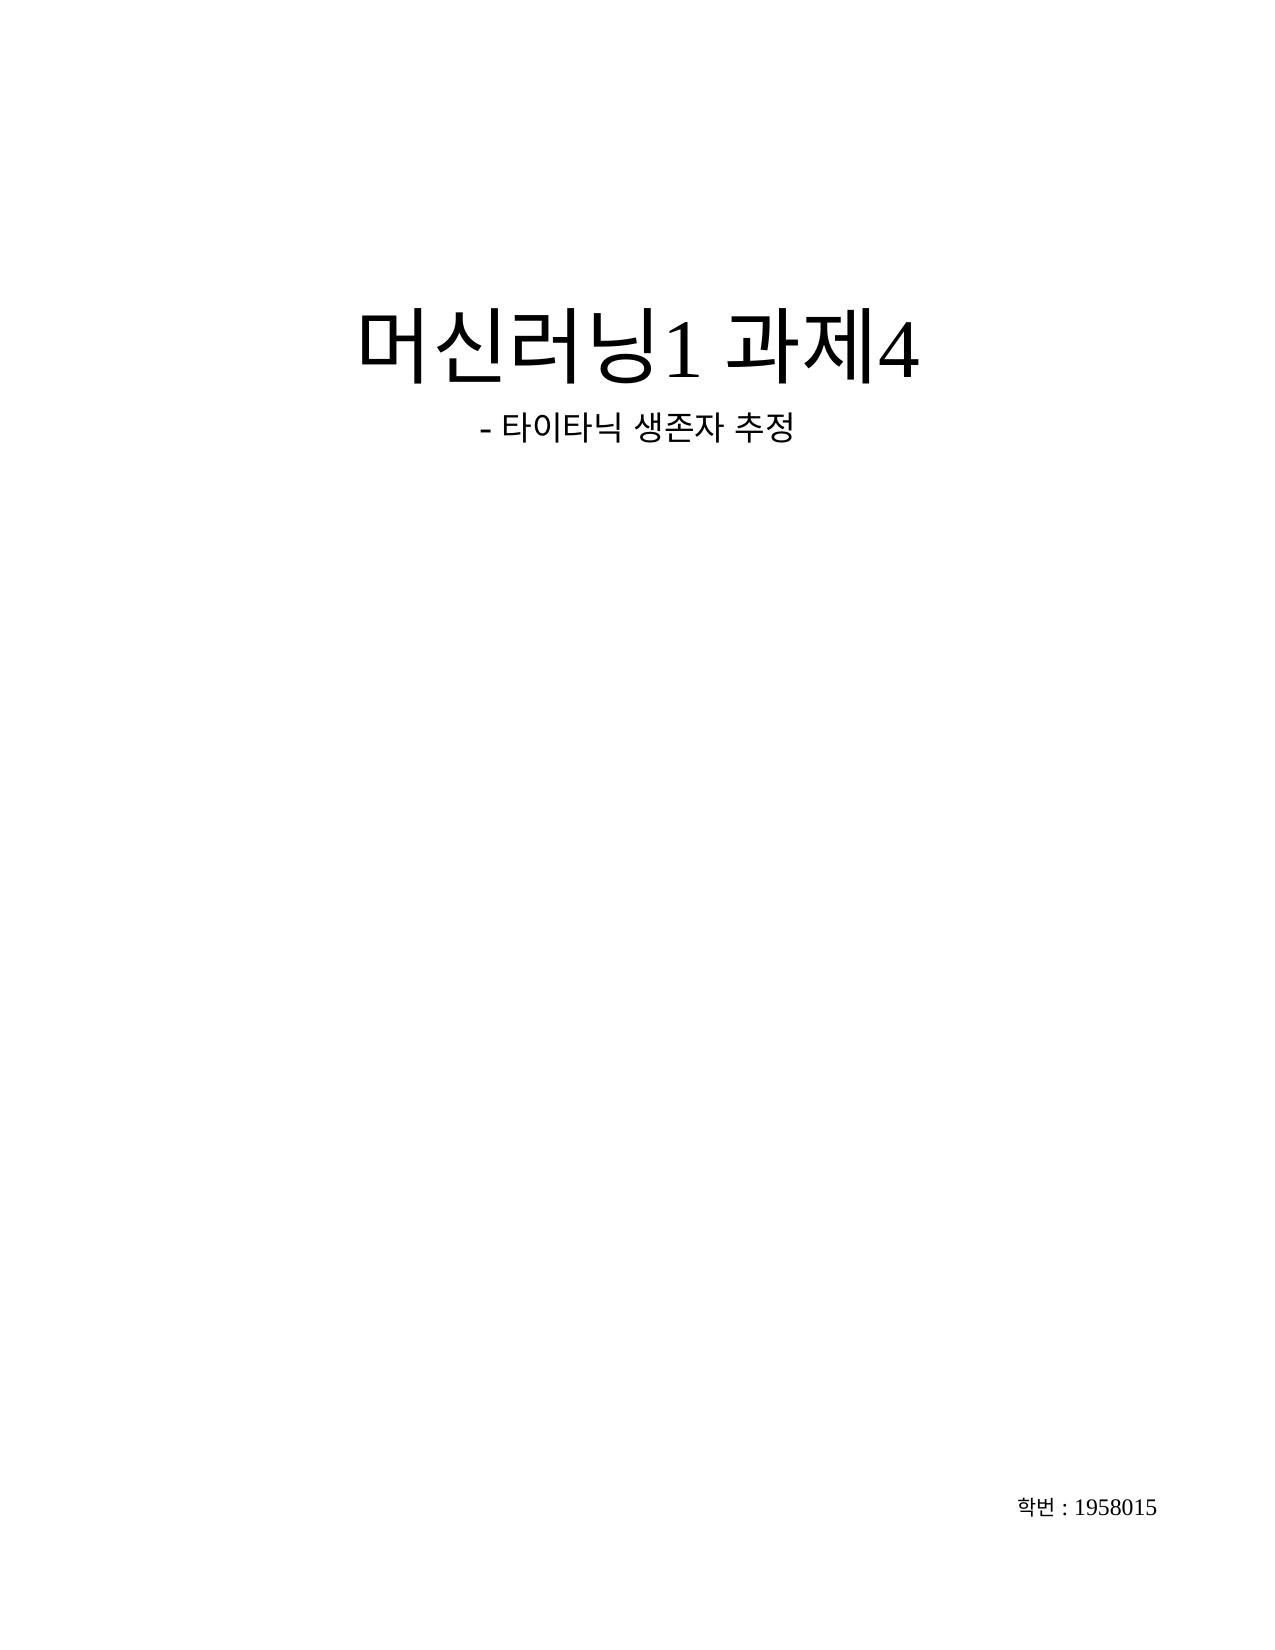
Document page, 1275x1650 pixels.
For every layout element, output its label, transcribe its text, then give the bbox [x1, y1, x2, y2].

text 머신러닝1 과제4 [118, 281, 1157, 402]
text 학번 : 1958015 [118, 1491, 1157, 1521]
text - 타이타닉 생존자 추정 [118, 402, 1157, 450]
